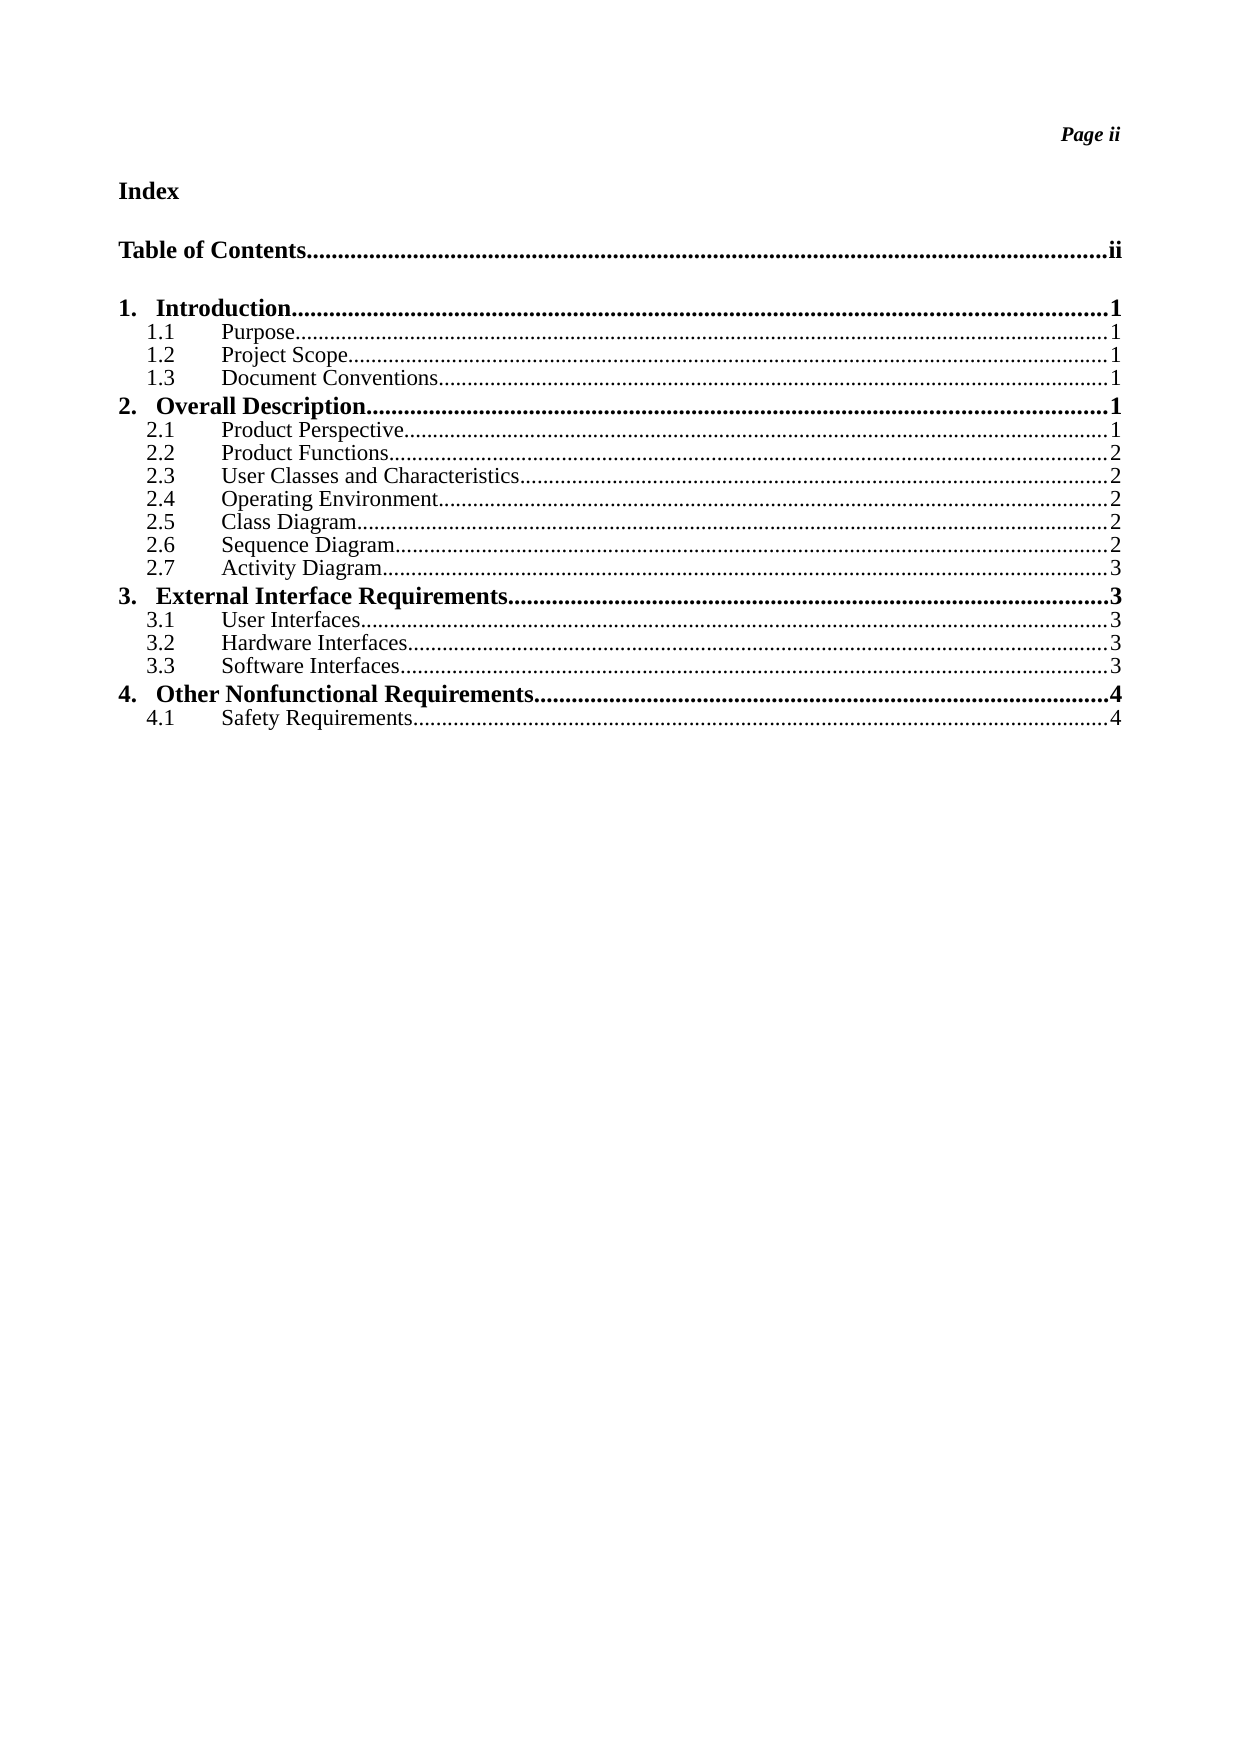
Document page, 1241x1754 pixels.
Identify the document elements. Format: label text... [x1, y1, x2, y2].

text 1.3 Document Conventions. 1 [146, 367, 1122, 390]
text 3.3 Software Interfaces 3 [146, 655, 1122, 678]
text Index [118, 176, 1122, 205]
text 2.4 Operating Environment 2 [146, 488, 1122, 511]
text 2.2 Product Functions 2 [146, 442, 1122, 465]
text 2.7 Activity Diagram 3 [146, 557, 1122, 580]
text 4. Other Nonfunctional Requirements 4 [118, 684, 1122, 707]
text Table of Contents ii [118, 240, 1122, 263]
text 2.3 User Classes and Characteristics 2 [146, 465, 1122, 488]
text 2. Overall Description 1 [118, 396, 1122, 419]
text 1. Introduction 1 [118, 298, 1122, 321]
text 2.1 Product Perspective 1 [146, 419, 1122, 442]
text 4.1 Safety Requirements 4 [146, 707, 1122, 730]
text 3. External Interface Requirements 3 [118, 586, 1122, 609]
text 3.1 User Interfaces 3 [146, 609, 1122, 632]
text 1.2 Project Scope 1 [146, 344, 1122, 367]
text 1.1 Purpose 1 [146, 321, 1122, 344]
text 3.2 Hardware Interfaces 3 [146, 632, 1122, 655]
text 2.6 Sequence Diagram 2 [146, 534, 1122, 557]
text 2.5 Class Diagram 2 [146, 511, 1122, 534]
